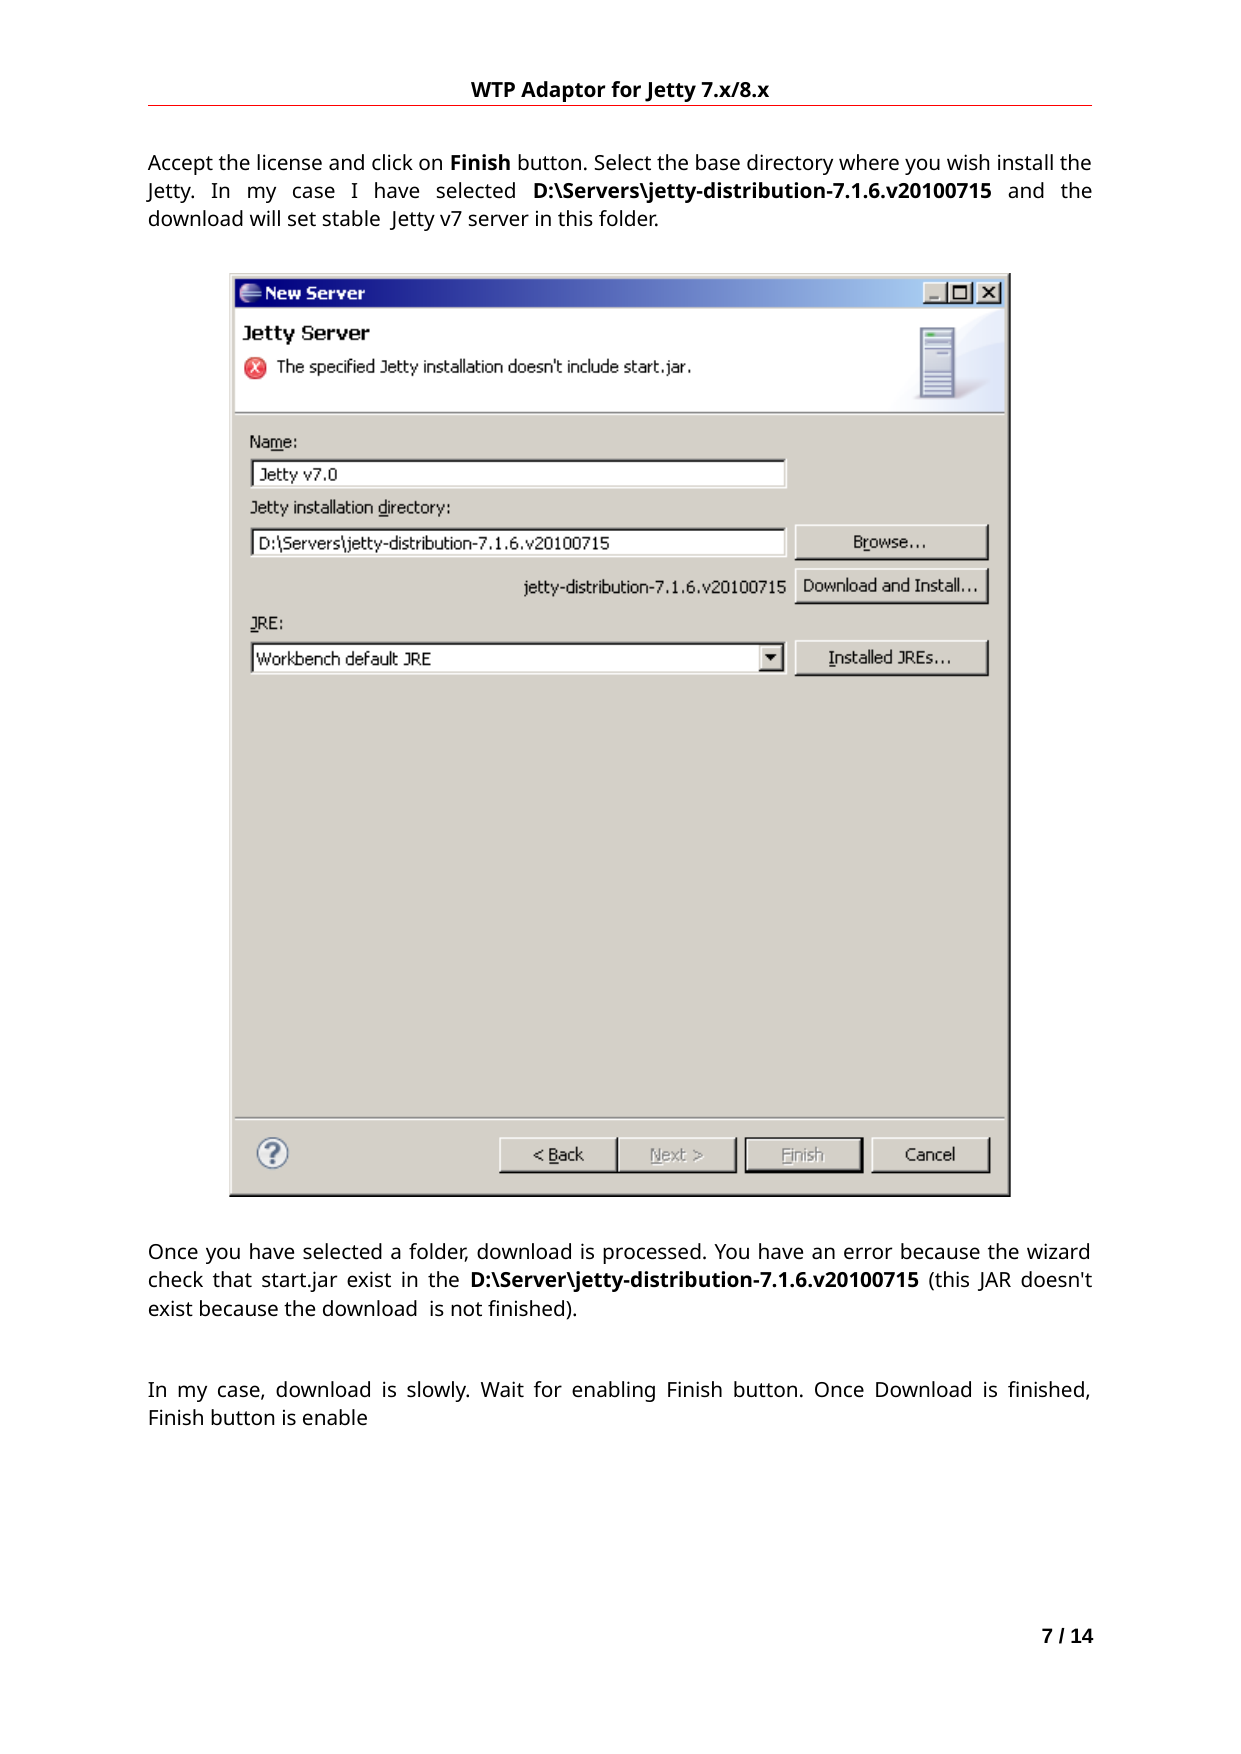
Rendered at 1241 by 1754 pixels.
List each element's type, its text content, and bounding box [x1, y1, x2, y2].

text Once you have selected a folder, download is processed. You have an error because the wizard check that start.jar exist in the D:\Server\jetty-distribution-7.1.6.v20100715 (this JAR doesn't exist because the download is not finished). [148, 1237, 1092, 1322]
text Accept the license and click on Finish button. Select the base directory where you wish install the Jetty. In my case I have selected D:\Servers\jetty-distribution-7.1.6.v20100715 and the download will set stable Jetty v7 server in this folder. [148, 148, 1092, 232]
text In my case, download is slowly. Wait for enabling Finish button. Once Download is finished, Finish button is enable [148, 1375, 1092, 1432]
picture [229, 273, 1011, 1197]
